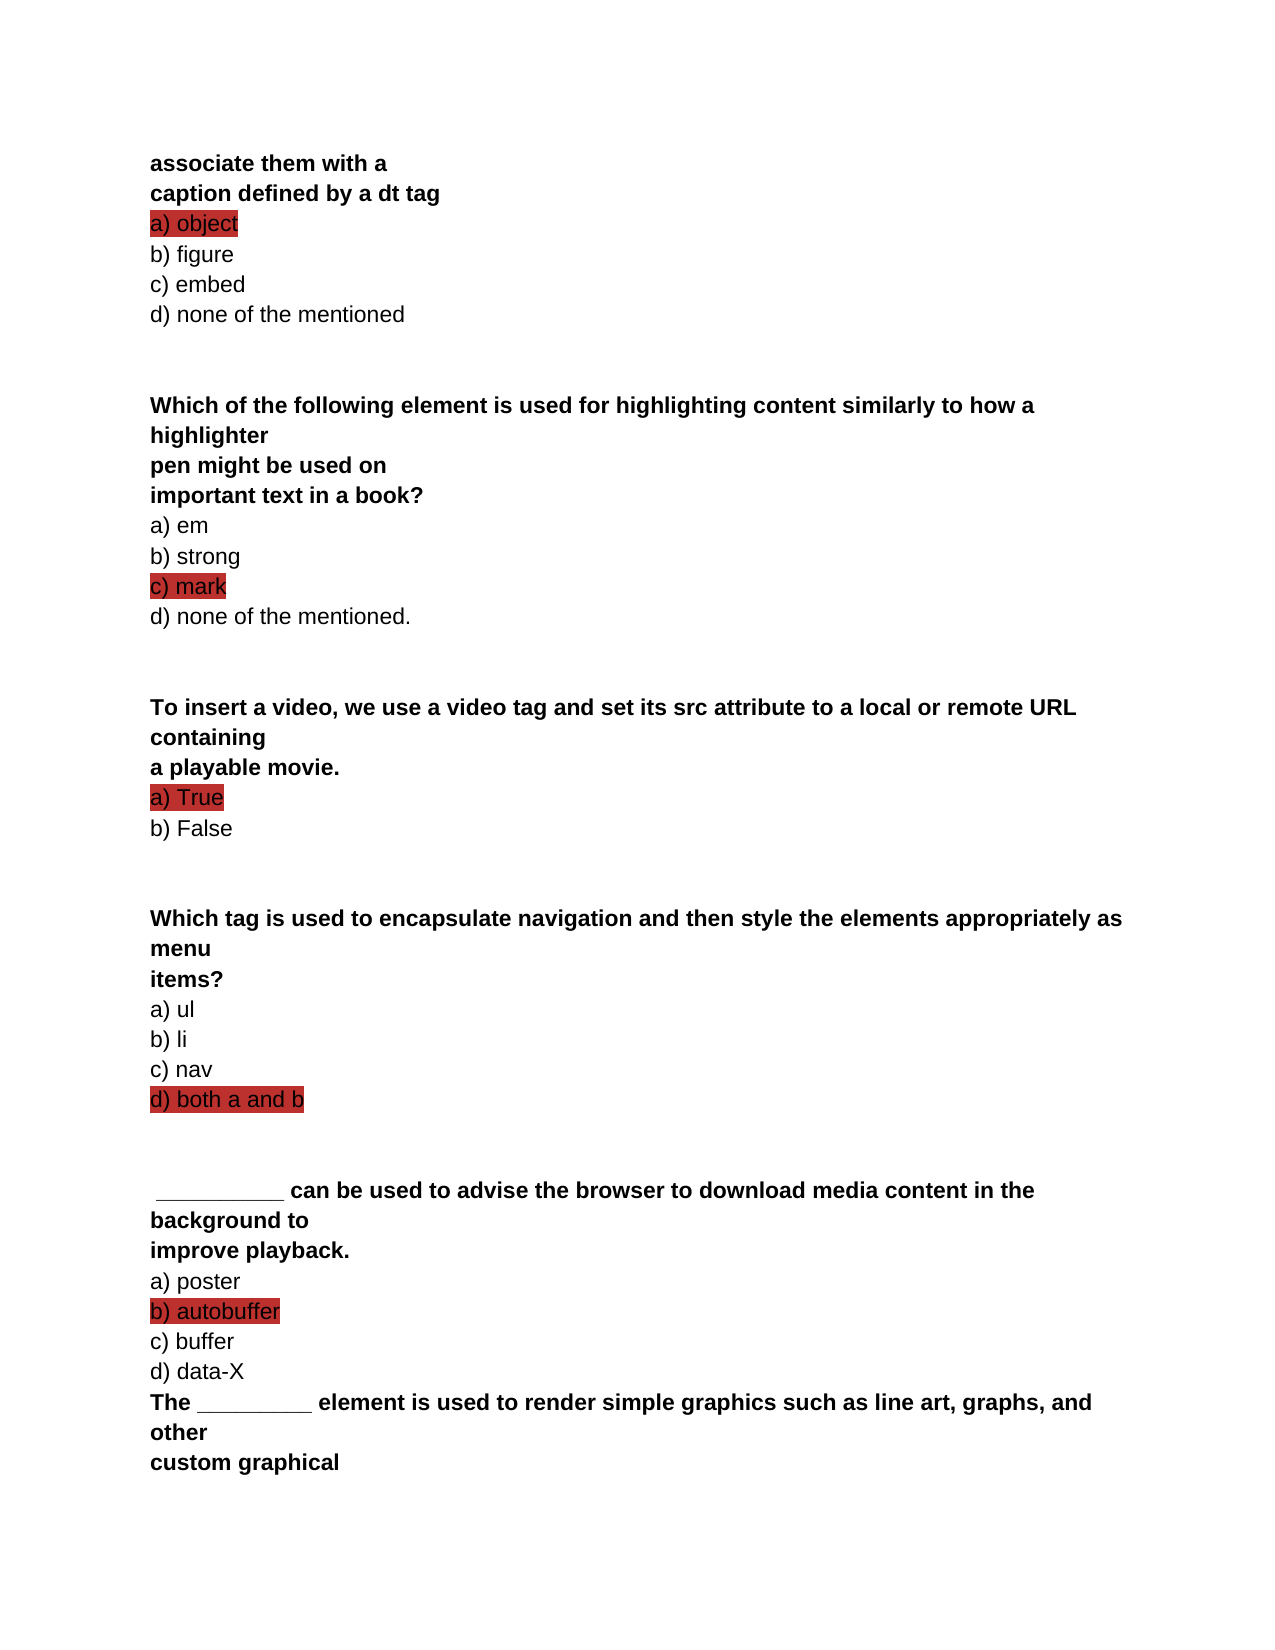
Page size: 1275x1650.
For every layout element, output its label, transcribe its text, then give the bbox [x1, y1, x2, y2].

text b) li [150, 1026, 1125, 1052]
text a) True [150, 784, 1125, 811]
text caption defined by a dt tag [150, 180, 1125, 207]
text a) ul [150, 996, 1125, 1022]
text c) buffer [150, 1328, 1125, 1354]
text improve playback. [150, 1237, 1125, 1264]
text d) none of the mentioned [150, 301, 1125, 327]
text c) nav [150, 1056, 1125, 1083]
text b) autobuffer [150, 1298, 1125, 1324]
text To insert a video, we use a video tag and set its src attribute to a local or remote URL containing [150, 694, 1125, 750]
text a) em [150, 512, 1125, 539]
text b) strong [150, 543, 1125, 569]
text pen might be used on [150, 452, 1125, 478]
text The _________ element is used to render simple graphics such as line art, graphs, and other [150, 1388, 1125, 1445]
text Which tag is used to encapsulate navigation and then style the elements appropriately as menu [150, 905, 1125, 962]
text d) data-X [150, 1358, 1125, 1385]
text b) figure [150, 241, 1125, 267]
text associate them with a [150, 150, 1125, 176]
text items? [150, 966, 1125, 992]
text d) both a and b [150, 1086, 1125, 1113]
text important text in a book? [150, 482, 1125, 509]
text a) poster [150, 1268, 1125, 1294]
text Which of the following element is used for highlighting content similarly to how a highlighter [150, 392, 1125, 448]
text c) embed [150, 271, 1125, 297]
text d) none of the mentioned. [150, 603, 1125, 629]
text a) object [150, 210, 1125, 237]
text custom graphical [150, 1449, 1125, 1475]
text __________ can be used to advise the browser to download media content in the background to [150, 1177, 1125, 1234]
text c) mark [150, 573, 1125, 599]
text a playable movie. [150, 754, 1125, 781]
text b) False [150, 814, 1125, 841]
